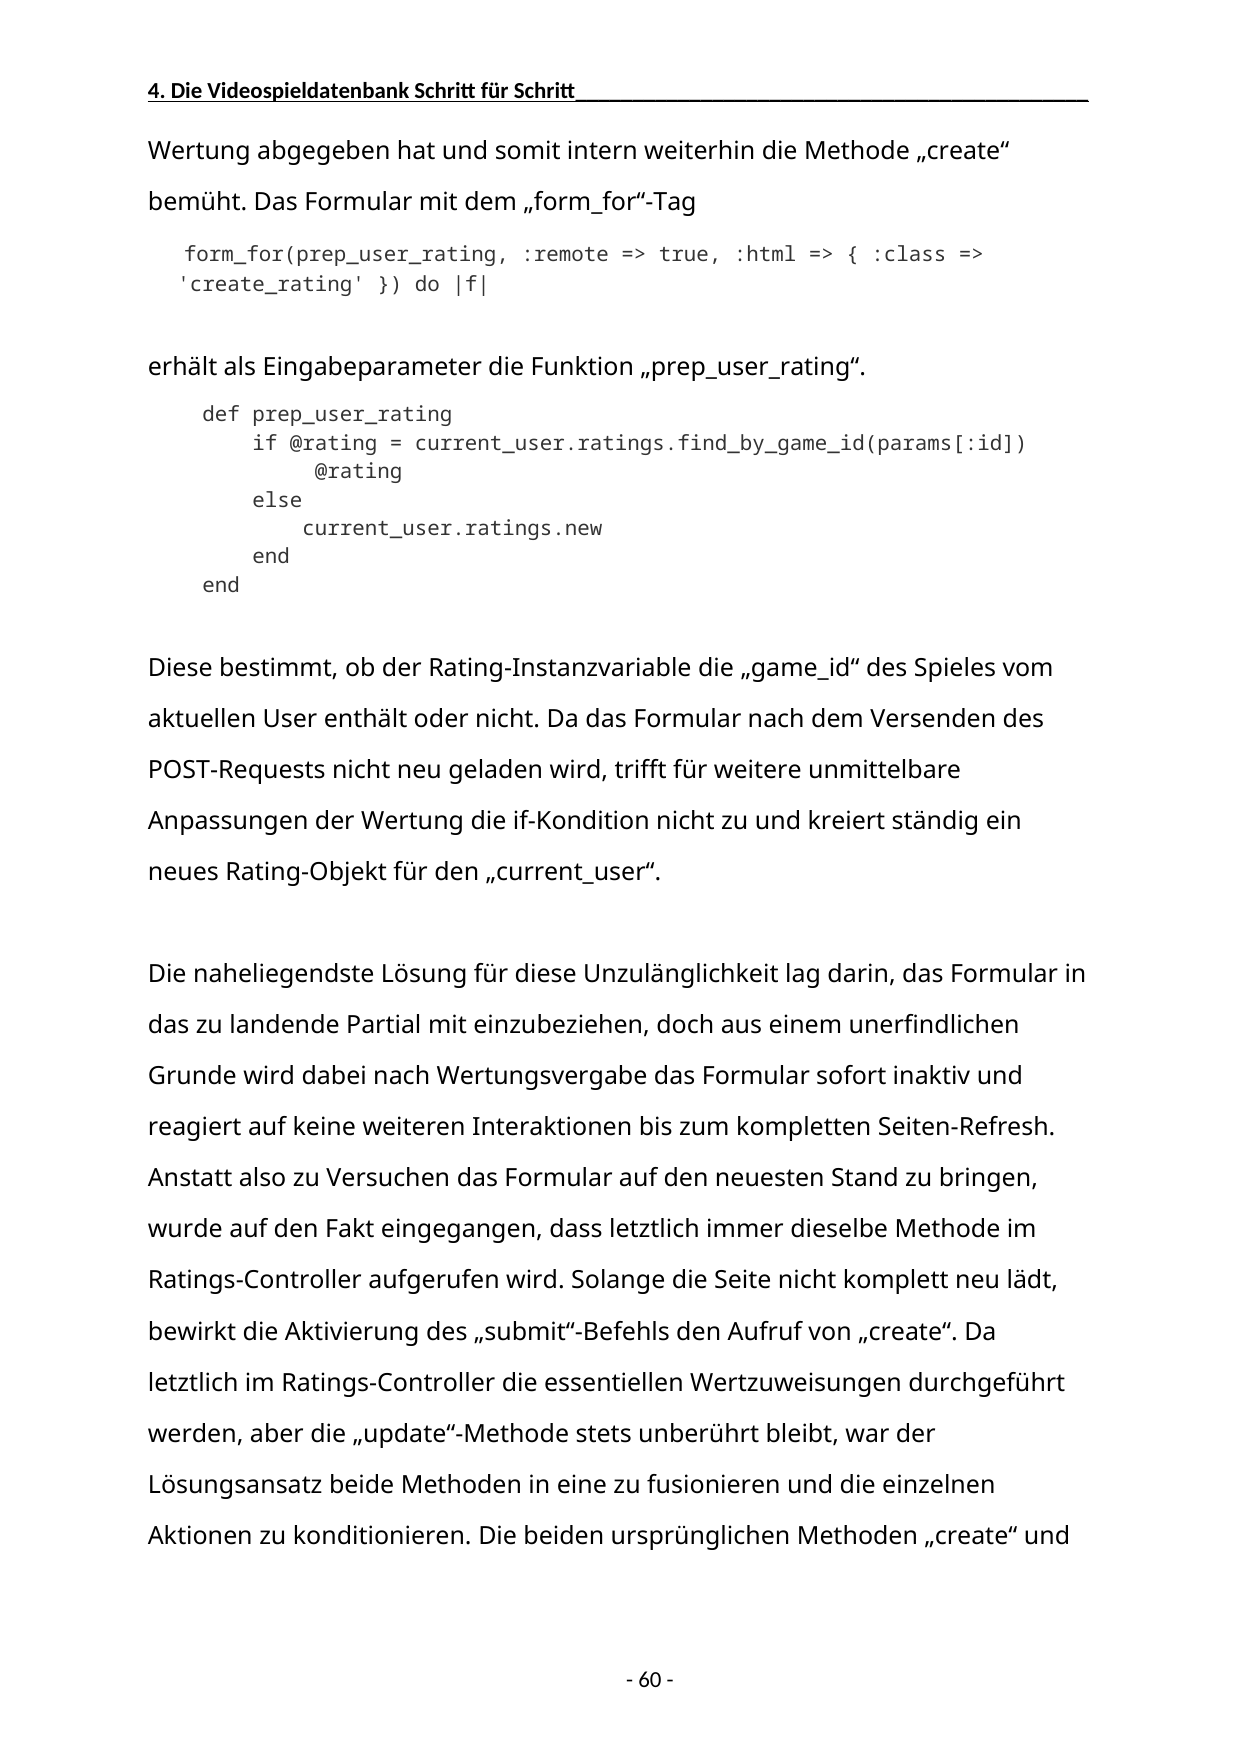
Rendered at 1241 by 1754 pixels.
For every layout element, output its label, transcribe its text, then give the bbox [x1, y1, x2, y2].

text Diese bestimmt, ob der Rating-Instanzvariable die „game_id“ des Spieles vom aktuellen User enthält oder nicht. Da das Formular nach dem Versenden des POST-Requests nicht neu geladen wird, trifft für weitere unmittelbare Anpassungen der Wertung die if-Kondition nicht zu und kreiert ständig ein neues Rating-Objekt für den „current_user“. [148, 649, 1093, 888]
text current_user.ratings.new [177, 513, 1093, 542]
text if @rating = current_user.ratings.find_by_game_id(params[:id]) [177, 428, 1093, 456]
text erhält als Eingabeparameter die Funktion „prep_user_rating“. [148, 348, 1093, 382]
text Anstatt also zu Versuchen das Formular auf den neuesten Stand zu bringen, wurde auf den Fakt eingegangen, dass letztlich immer dieselbe Methode im Ratings-Controller aufgerufen wird. Solange die Seite nicht komplett neu lädt, bewirkt die Aktivierung des „submit“-Befehls den Aufruf von „create“. Da letztlich im Ratings-Controller die essentiellen Wertzuweisungen durchgeführt werden, aber die „update“-Methode stets unberührt bleibt, war der Lösungsansatz beide Methoden in eine zu fusionieren und die einzelnen Aktionen zu konditionieren. Die beiden ursprünglichen Methoden „create“ und [148, 1160, 1093, 1551]
text form_for(prep_user_rating, :remote => true, :html => { :class => 'create_rating' }) do |f| [177, 235, 1093, 297]
text Wertung abgegeben hat und somit intern weiterhin die Methode „create“ bemüht. Das Formular mit dem „form_for“-Tag [148, 133, 1093, 218]
text end [177, 542, 1093, 570]
text else [177, 485, 1093, 513]
text def prep_user_rating [177, 399, 1093, 428]
text Die naheliegendste Lösung für diese Unzulänglichkeit lag darin, das Formular in das zu landende Partial mit einzubeziehen, doch aus einem unerfindlichen Grunde wird dabei nach Wertungsvergabe das Formular sofort inaktiv und reagiert auf keine weiteren Interaktionen bis zum kompletten Seiten-Refresh. [148, 956, 1093, 1143]
text end [177, 570, 1093, 598]
text @rating [177, 456, 1093, 485]
